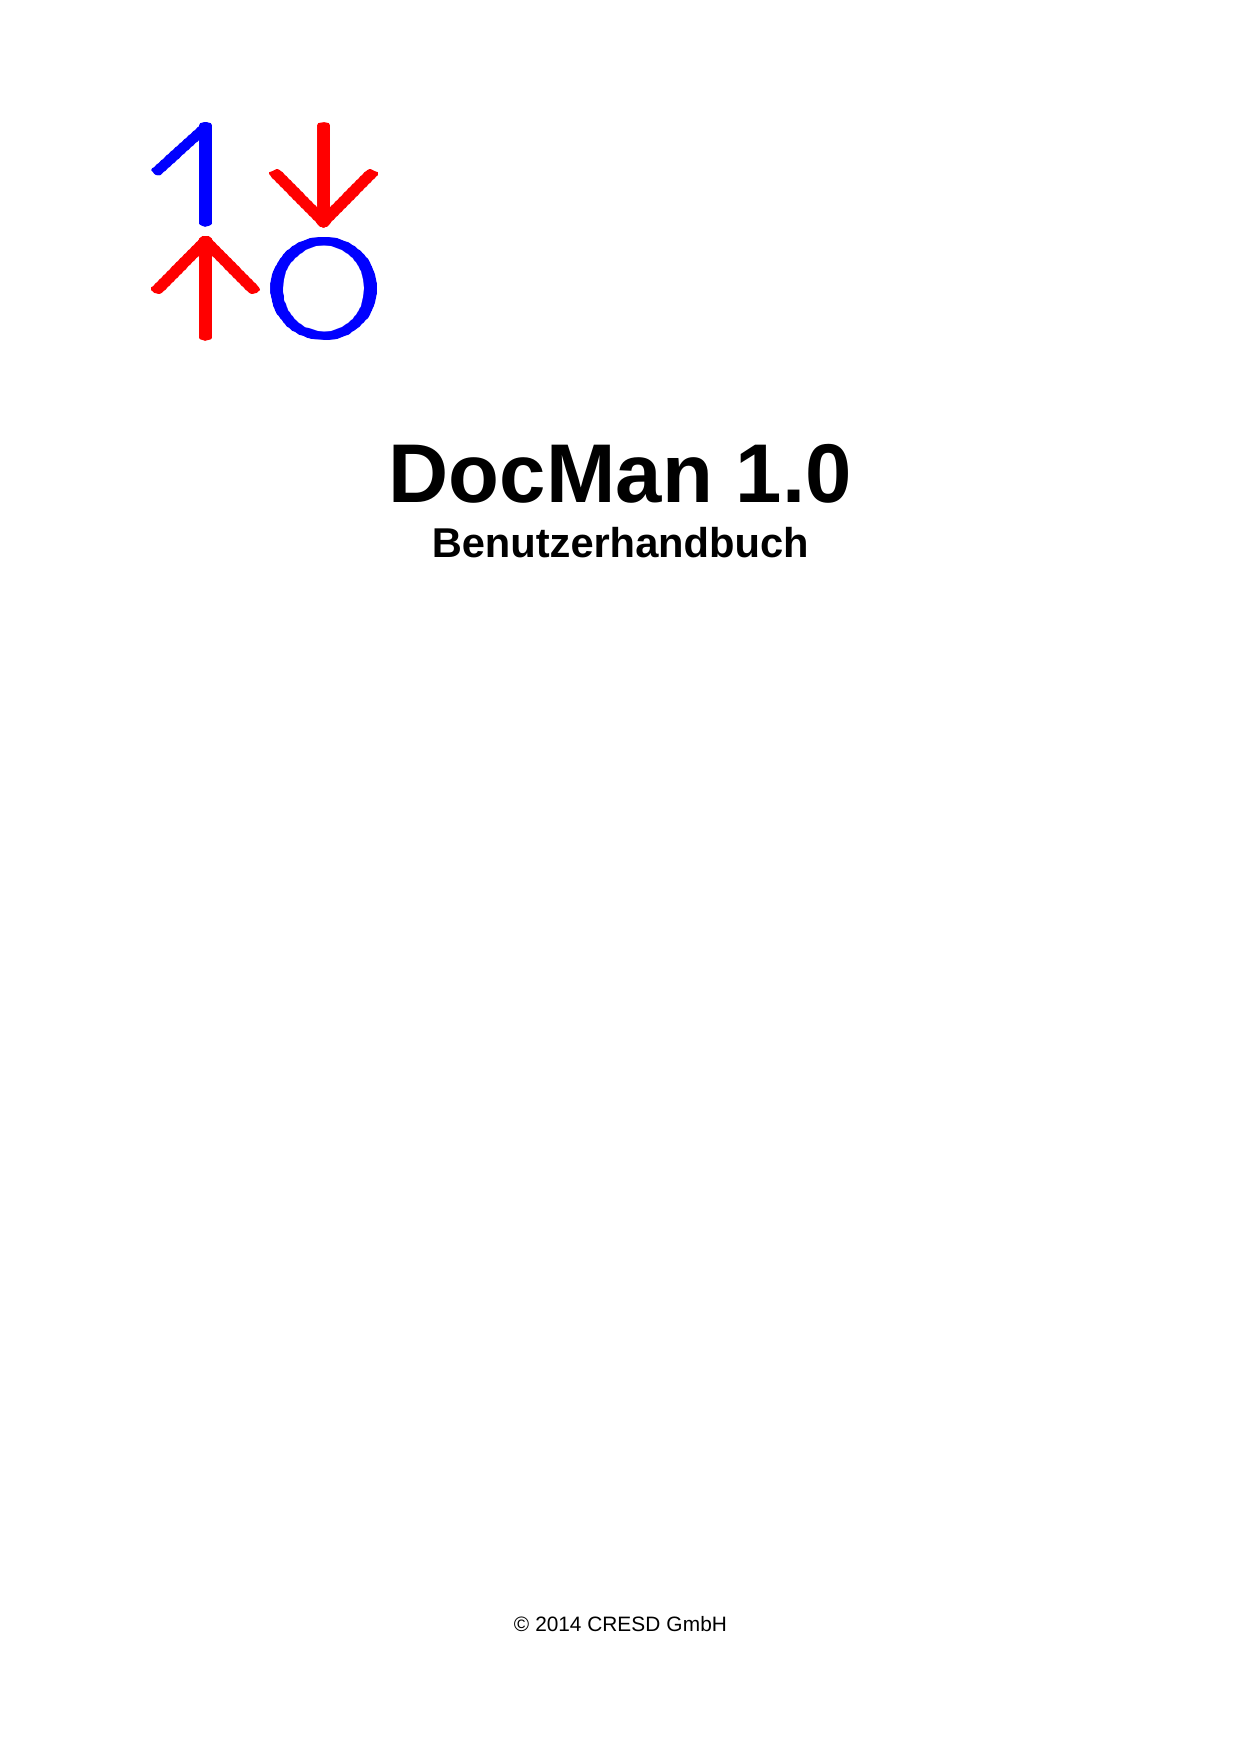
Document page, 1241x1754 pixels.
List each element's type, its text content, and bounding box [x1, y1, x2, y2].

text Benutzerhandbuch [148, 520, 1093, 567]
text DocMan 1.0 [148, 427, 1093, 520]
